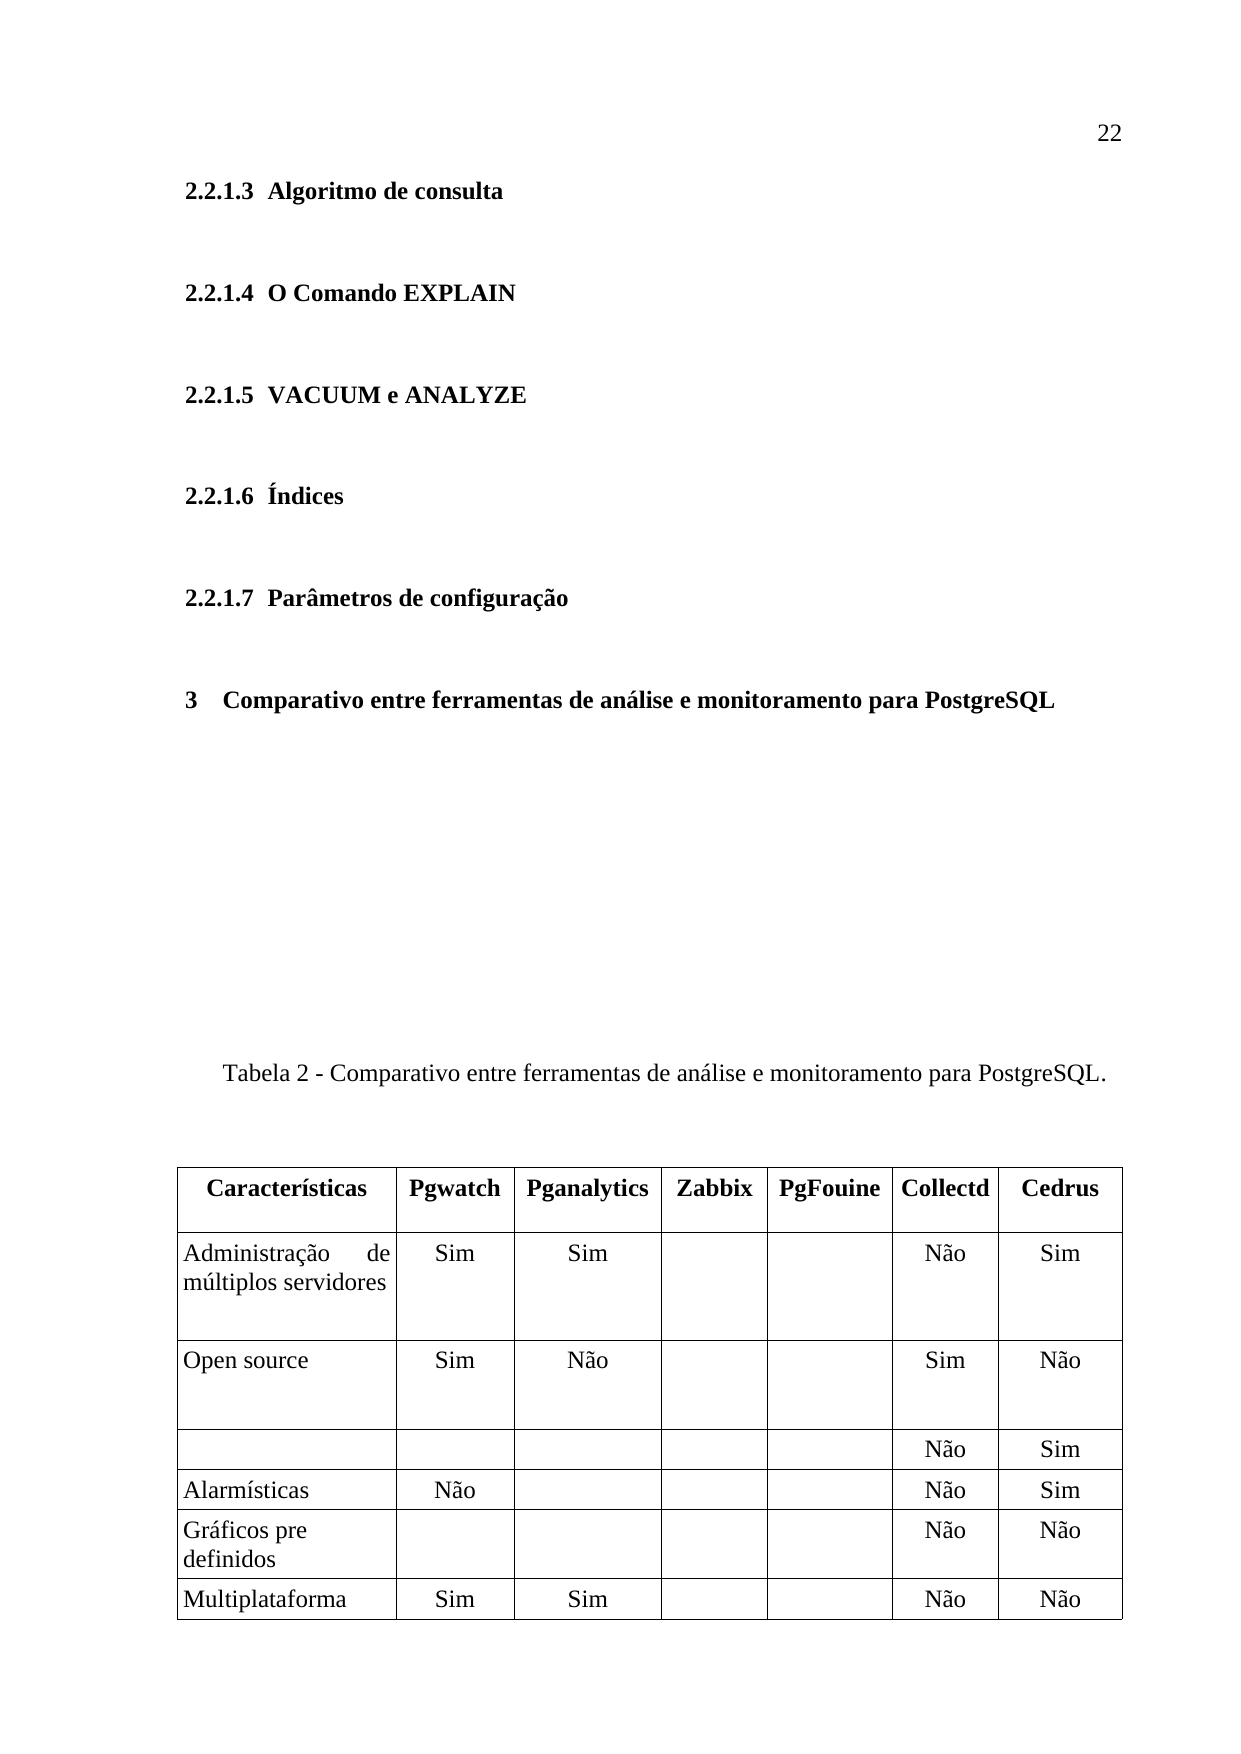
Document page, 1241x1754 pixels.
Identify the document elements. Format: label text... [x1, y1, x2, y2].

table_cell Sim [397, 1233, 514, 1340]
table_cell Multiplataforma [178, 1579, 396, 1619]
table_cell Gráficos pre definidos [178, 1510, 396, 1578]
list Algoritmo de consulta [185, 176, 1122, 205]
table_cell [768, 1470, 892, 1509]
table_cell [515, 1430, 661, 1469]
table_cell [662, 1470, 767, 1509]
list Tabela 2 - Comparativo entre ferramentas de análise e monitoramento para PostgreSQL. [185, 1058, 1122, 1087]
table_header Pgwatch [397, 1168, 514, 1232]
list Comparativo entre ferramentas de análise e monitoramento para PostgreSQL [185, 685, 1122, 713]
list Parâmetros de configuração [185, 583, 1122, 612]
table_cell [768, 1430, 892, 1469]
table_cell Não [893, 1233, 998, 1340]
table_cell [178, 1430, 396, 1469]
table_cell Sim [397, 1579, 514, 1619]
table_cell Sim [515, 1579, 661, 1619]
table_cell [397, 1430, 514, 1469]
table_header Collectd [893, 1168, 998, 1232]
table_cell Sim [397, 1341, 514, 1429]
list O Comando EXPLAIN [185, 278, 1122, 307]
table_cell Sim [893, 1341, 998, 1429]
table_cell Open source [178, 1341, 396, 1429]
table_cell Sim [999, 1233, 1122, 1340]
table_cell Não [893, 1579, 998, 1619]
table_cell Não [893, 1430, 998, 1469]
table_cell [768, 1233, 892, 1340]
table_cell Não [515, 1341, 661, 1429]
table_header Características [178, 1168, 396, 1232]
table_header Cedrus [999, 1168, 1122, 1232]
table_cell Não [999, 1579, 1122, 1619]
table_cell Sim [999, 1470, 1122, 1509]
list Índices [185, 481, 1122, 510]
table_cell [768, 1341, 892, 1429]
list VACUUM e ANALYZE [185, 380, 1122, 408]
table_cell [397, 1510, 514, 1578]
table_cell Administração de múltiplos servidores [178, 1233, 396, 1340]
table_cell [662, 1341, 767, 1429]
table_cell [515, 1510, 661, 1578]
table_cell [768, 1510, 892, 1578]
table_cell [662, 1579, 767, 1619]
table_header Zabbix [662, 1168, 767, 1232]
table_header Pganalytics [515, 1168, 661, 1232]
table_cell Não [999, 1341, 1122, 1429]
table_cell Sim [515, 1233, 661, 1340]
table_cell Não [893, 1470, 998, 1509]
table_cell Não [397, 1470, 514, 1509]
table_cell [662, 1430, 767, 1469]
table_cell [768, 1579, 892, 1619]
table_cell [515, 1470, 661, 1509]
table_cell Sim [999, 1430, 1122, 1469]
table_cell [662, 1510, 767, 1578]
table_cell [662, 1233, 767, 1340]
table_cell Não [999, 1510, 1122, 1578]
table_cell Alarmísticas [178, 1470, 396, 1509]
table_cell Não [893, 1510, 998, 1578]
table_header PgFouine [768, 1168, 892, 1232]
